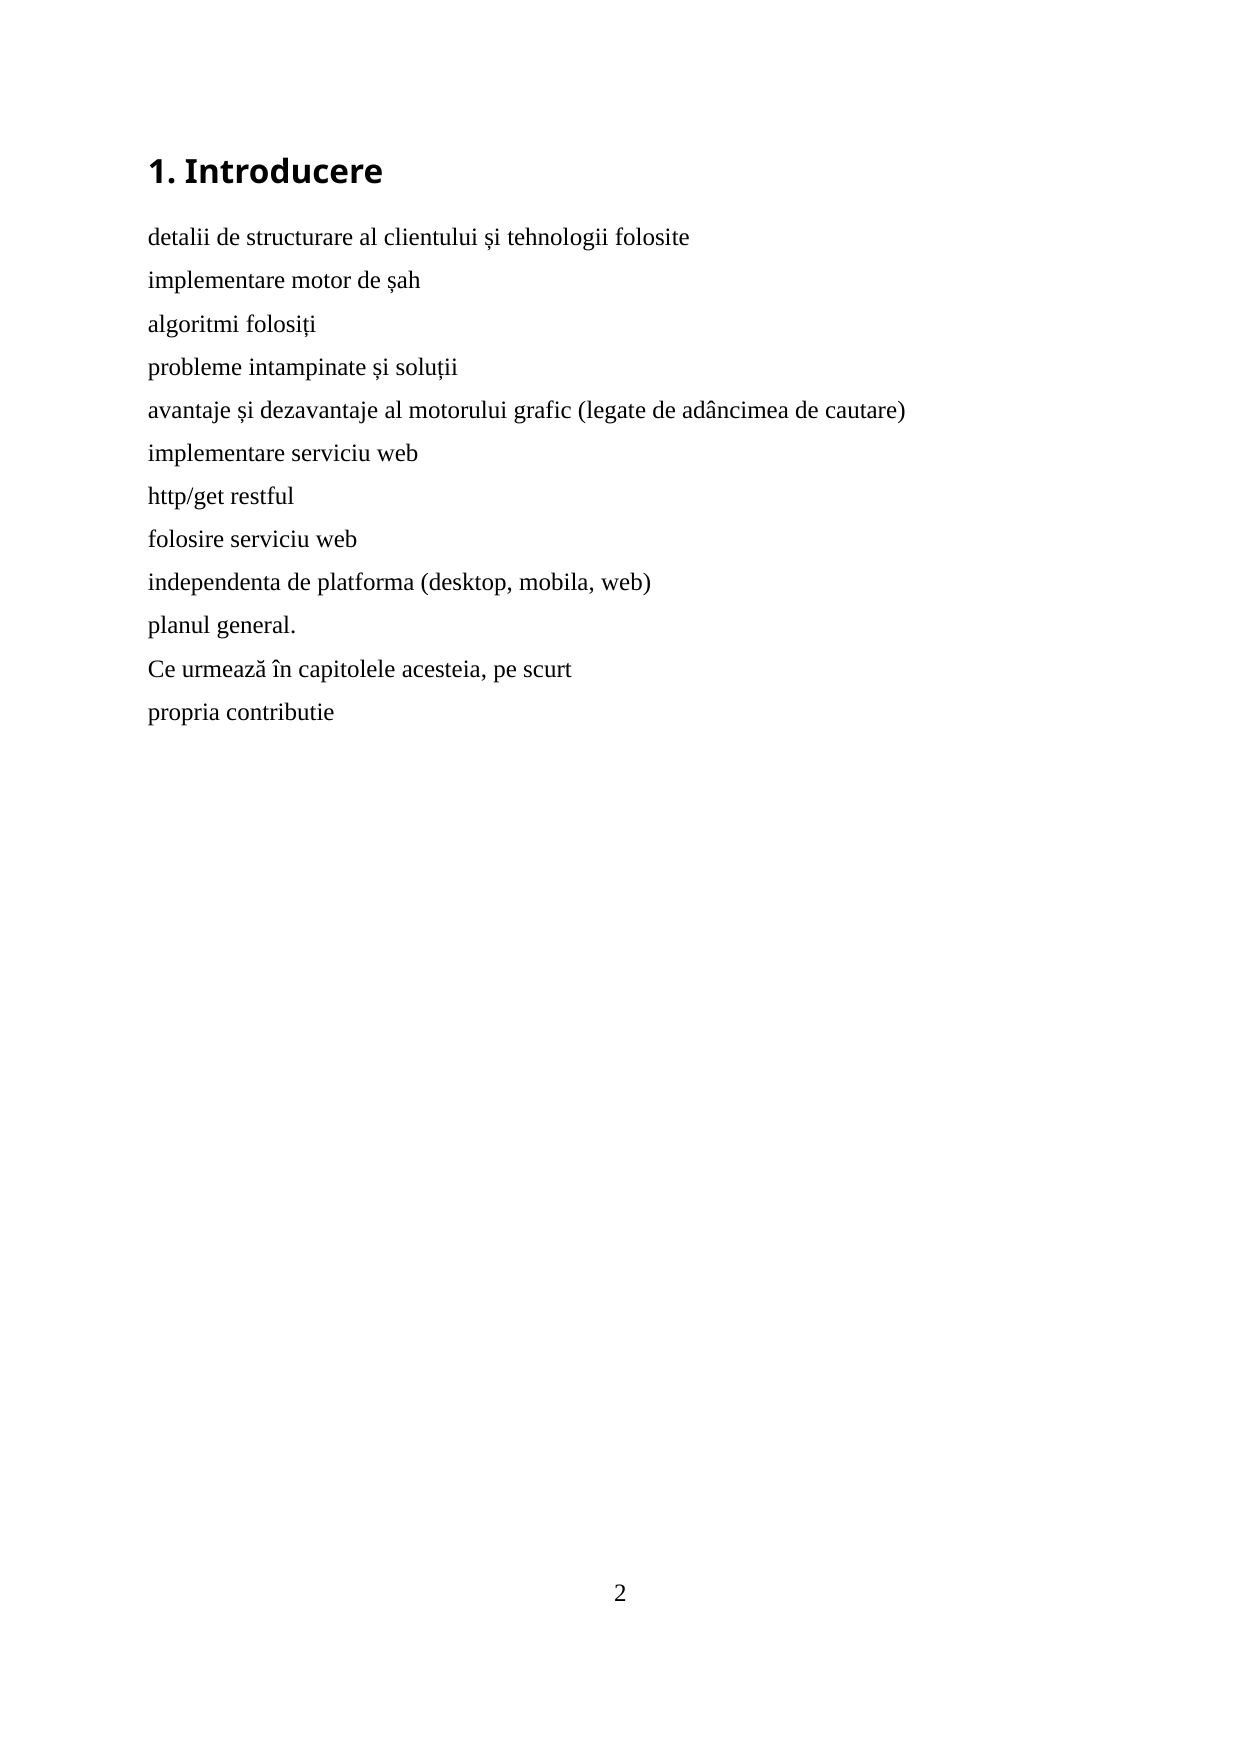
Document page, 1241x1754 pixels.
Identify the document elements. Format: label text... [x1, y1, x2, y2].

text propria contributie [148, 697, 1093, 726]
text http/get restful [148, 481, 1093, 510]
text implementare motor de șah [148, 266, 1093, 294]
text planul general. [148, 611, 1093, 639]
text Ce urmează în capitolele acesteia, pe scurt [148, 654, 1093, 682]
text probleme intampinate și soluții [148, 352, 1093, 381]
text algoritmi folosiți [148, 309, 1093, 337]
text avantaje și dezavantaje al motorului grafic (legate de adâncimea de cautare) [148, 395, 1093, 424]
text independenta de platforma (desktop, mobila, web) [148, 567, 1093, 596]
text implementare serviciu web [148, 438, 1093, 467]
text detalii de structurare al clientului și tehnologii folosite [148, 222, 1093, 251]
text folosire serviciu web [148, 524, 1093, 553]
